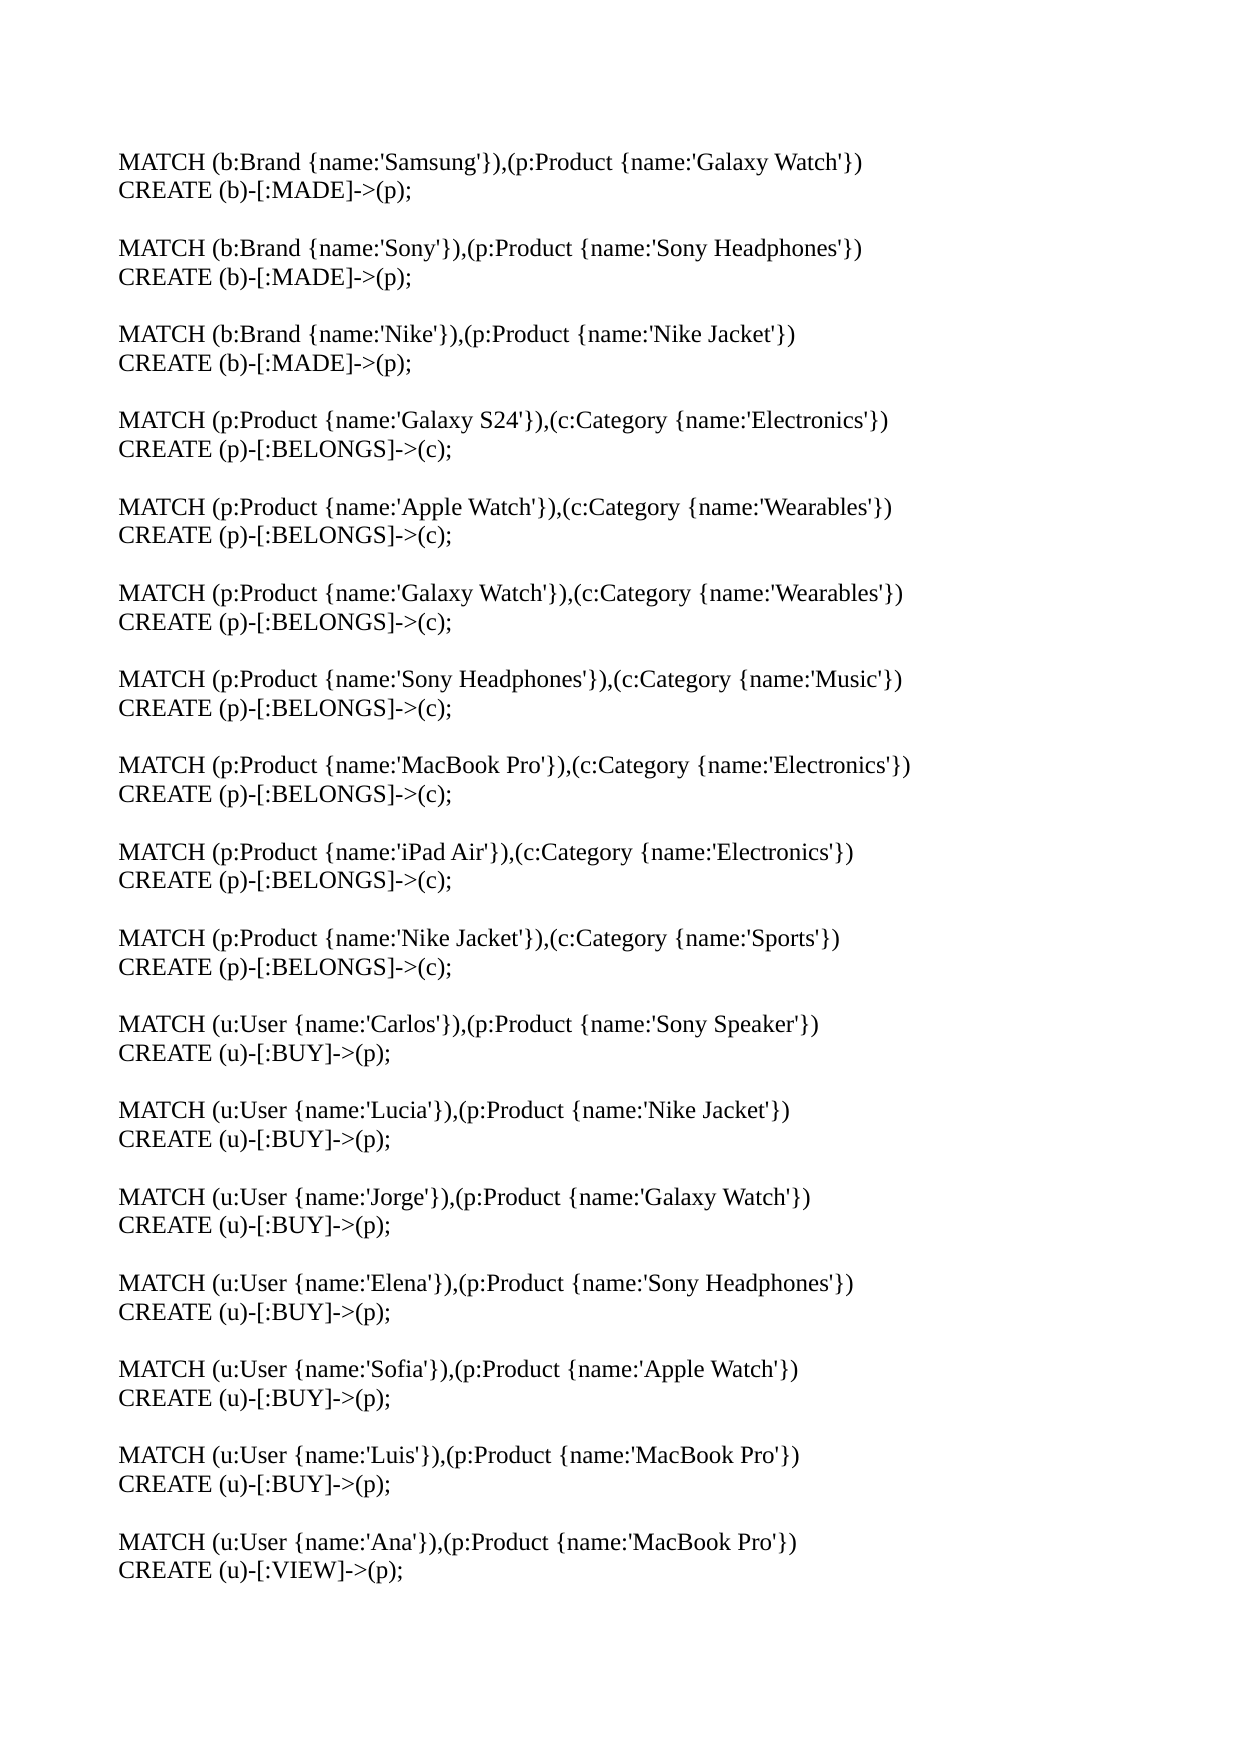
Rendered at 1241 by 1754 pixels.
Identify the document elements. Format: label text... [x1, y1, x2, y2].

text CREATE (b)-[:MADE]->(p); [118, 176, 1122, 204]
text MATCH (p:Product {name:'MacBook Pro'}),(c:Category {name:'Electronics'}) [118, 751, 1122, 779]
text CREATE (u)-[:BUY]->(p); [118, 1469, 1122, 1498]
text MATCH (p:Product {name:'iPad Air'}),(c:Category {name:'Electronics'}) [118, 837, 1122, 866]
text MATCH (b:Brand {name:'Sony'}),(p:Product {name:'Sony Headphones'}) [118, 233, 1122, 262]
text MATCH (p:Product {name:'Galaxy Watch'}),(c:Category {name:'Wearables'}) [118, 578, 1122, 607]
text MATCH (b:Brand {name:'Nike'}),(p:Product {name:'Nike Jacket'}) [118, 319, 1122, 348]
text MATCH (p:Product {name:'Galaxy S24'}),(c:Category {name:'Electronics'}) [118, 406, 1122, 434]
text CREATE (p)-[:BELONGS]->(c); [118, 866, 1122, 894]
text MATCH (u:User {name:'Elena'}),(p:Product {name:'Sony Headphones'}) [118, 1268, 1122, 1297]
text MATCH (b:Brand {name:'Samsung'}),(p:Product {name:'Galaxy Watch'}) [118, 147, 1122, 176]
text MATCH (p:Product {name:'Sony Headphones'}),(c:Category {name:'Music'}) [118, 664, 1122, 693]
text MATCH (u:User {name:'Ana'}),(p:Product {name:'MacBook Pro'}) [118, 1527, 1122, 1556]
text CREATE (u)-[:BUY]->(p); [118, 1297, 1122, 1326]
text MATCH (u:User {name:'Luis'}),(p:Product {name:'MacBook Pro'}) [118, 1441, 1122, 1469]
text CREATE (p)-[:BELONGS]->(c); [118, 434, 1122, 463]
text MATCH (u:User {name:'Sofia'}),(p:Product {name:'Apple Watch'}) [118, 1354, 1122, 1383]
text CREATE (p)-[:BELONGS]->(c); [118, 952, 1122, 981]
text MATCH (p:Product {name:'Nike Jacket'}),(c:Category {name:'Sports'}) [118, 923, 1122, 952]
text CREATE (p)-[:BELONGS]->(c); [118, 779, 1122, 808]
text CREATE (b)-[:MADE]->(p); [118, 348, 1122, 377]
text CREATE (u)-[:BUY]->(p); [118, 1383, 1122, 1412]
text CREATE (p)-[:BELONGS]->(c); [118, 693, 1122, 722]
text CREATE (b)-[:MADE]->(p); [118, 262, 1122, 291]
text CREATE (p)-[:BELONGS]->(c); [118, 521, 1122, 549]
text CREATE (u)-[:BUY]->(p); [118, 1211, 1122, 1239]
text MATCH (u:User {name:'Carlos'}),(p:Product {name:'Sony Speaker'}) [118, 1009, 1122, 1038]
text CREATE (p)-[:BELONGS]->(c); [118, 607, 1122, 636]
text CREATE (u)-[:BUY]->(p); [118, 1124, 1122, 1153]
text MATCH (u:User {name:'Lucia'}),(p:Product {name:'Nike Jacket'}) [118, 1096, 1122, 1124]
text MATCH (u:User {name:'Jorge'}),(p:Product {name:'Galaxy Watch'}) [118, 1182, 1122, 1211]
text CREATE (u)-[:BUY]->(p); [118, 1038, 1122, 1067]
text CREATE (u)-[:VIEW]->(p); [118, 1556, 1122, 1584]
text MATCH (p:Product {name:'Apple Watch'}),(c:Category {name:'Wearables'}) [118, 492, 1122, 521]
